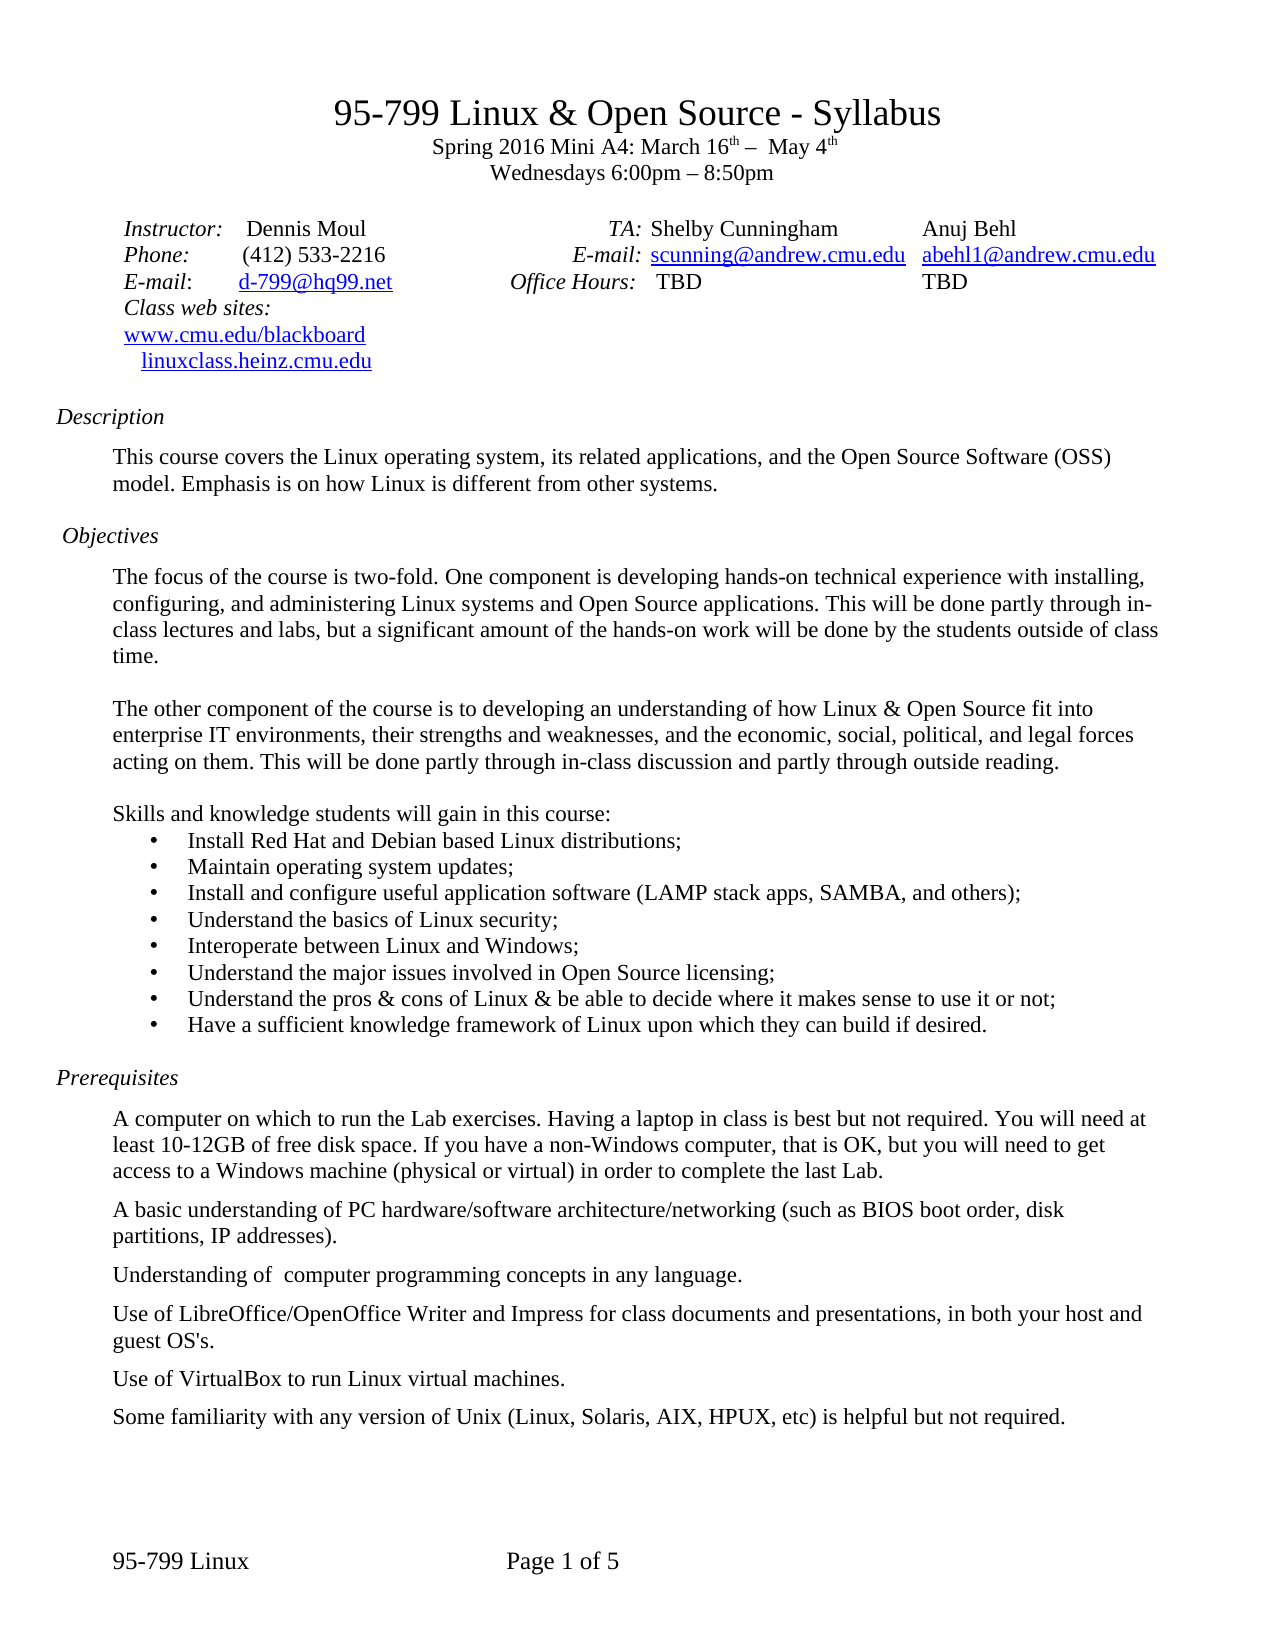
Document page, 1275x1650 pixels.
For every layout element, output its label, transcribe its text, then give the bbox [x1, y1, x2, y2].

list Install and configure useful application software (LAMP stack apps, SAMBA, and others); [150, 879, 1162, 906]
list Interoperate between Linux and Windows; [150, 932, 1162, 958]
subtitle Objectives [56, 522, 1162, 549]
text Some familiarity with any version of Unix (Linux, Solaris, AIX, HPUX, etc) is helpful but not required. [112, 1403, 1162, 1430]
list Understand the pros & cons of Linux & be able to decide where it makes sense to use it or not; [150, 985, 1162, 1011]
text This course covers the Linux operating system, its related applications, and the Open Source Software (OSS) model. Emphasis is on how Linux is different from other systems. [112, 443, 1162, 496]
table_header Shelby Cunningham scunning@andrew.cmu.edu TBD [647, 212, 919, 376]
text Wednesdays 6:00pm – 8:50pm [112, 159, 1162, 186]
list Install Red Hat and Debian based Linux distributions; [150, 827, 1162, 853]
text Use of LibreOffice/OpenOffice Writer and Impress for class documents and presentations, in both your host and guest OS's. [112, 1300, 1162, 1353]
table_header Instructor: Dennis Moul Phone: (412) 533-2216 E-mail: d-799@hq99.net Class web sites: www.cmu.edu/blackboard linuxclass.heinz.cmu.edu [113, 212, 497, 376]
subtitle Description [56, 403, 1162, 429]
text Understanding of computer programming concepts in any language. [112, 1261, 1162, 1288]
list Understand the major issues involved in Open Source licensing; [150, 958, 1162, 985]
text A computer on which to run the Lab exercises. Having a laptop in class is best but not required. You will need at least 10-12GB of free disk space. If you have a non-Windows computer, that is OK, but you will need to get access to a Windows machine (physical or virtual) in order to complete the last Lab. [112, 1105, 1162, 1184]
text Spring 2016 Mini A4: March 16th – May 4th [112, 133, 1162, 159]
list Understand the basics of Linux security; [150, 906, 1162, 932]
text Use of VirtualBox to run Linux virtual machines. [112, 1365, 1162, 1391]
text A basic understanding of PC hardware/software architecture/networking (such as BIOS boot order, disk partitions, IP addresses). [112, 1196, 1162, 1249]
text The other component of the course is to developing an understanding of how Linux & Open Source fit into enterprise IT environments, their strengths and weaknesses, and the economic, social, political, and legal forces acting on them. This will be done partly through in-class discussion and partly through outside reading. [112, 695, 1162, 774]
table_header TA: E-mail: Office Hours: [497, 212, 647, 376]
text The focus of the course is two-fold. One component is developing hands-on technical experience with installing, configuring, and administering Linux systems and Open Source applications. This will be done partly through in-class lectures and labs, but a significant amount of the hands-on work will be done by the students outside of class time. [112, 563, 1162, 669]
subtitle Prerequisites [56, 1064, 1162, 1090]
text 95-799 Linux & Open Source - Syllabus [112, 90, 1162, 133]
list Maintain operating system updates; [150, 853, 1162, 879]
text Skills and knowledge students will gain in this course: [112, 800, 1162, 827]
table_header Anuj Behl abehl1@andrew.cmu.edu TBD [919, 212, 1163, 376]
list Have a sufficient knowledge framework of Linux upon which they can build if desired. [150, 1011, 1162, 1038]
